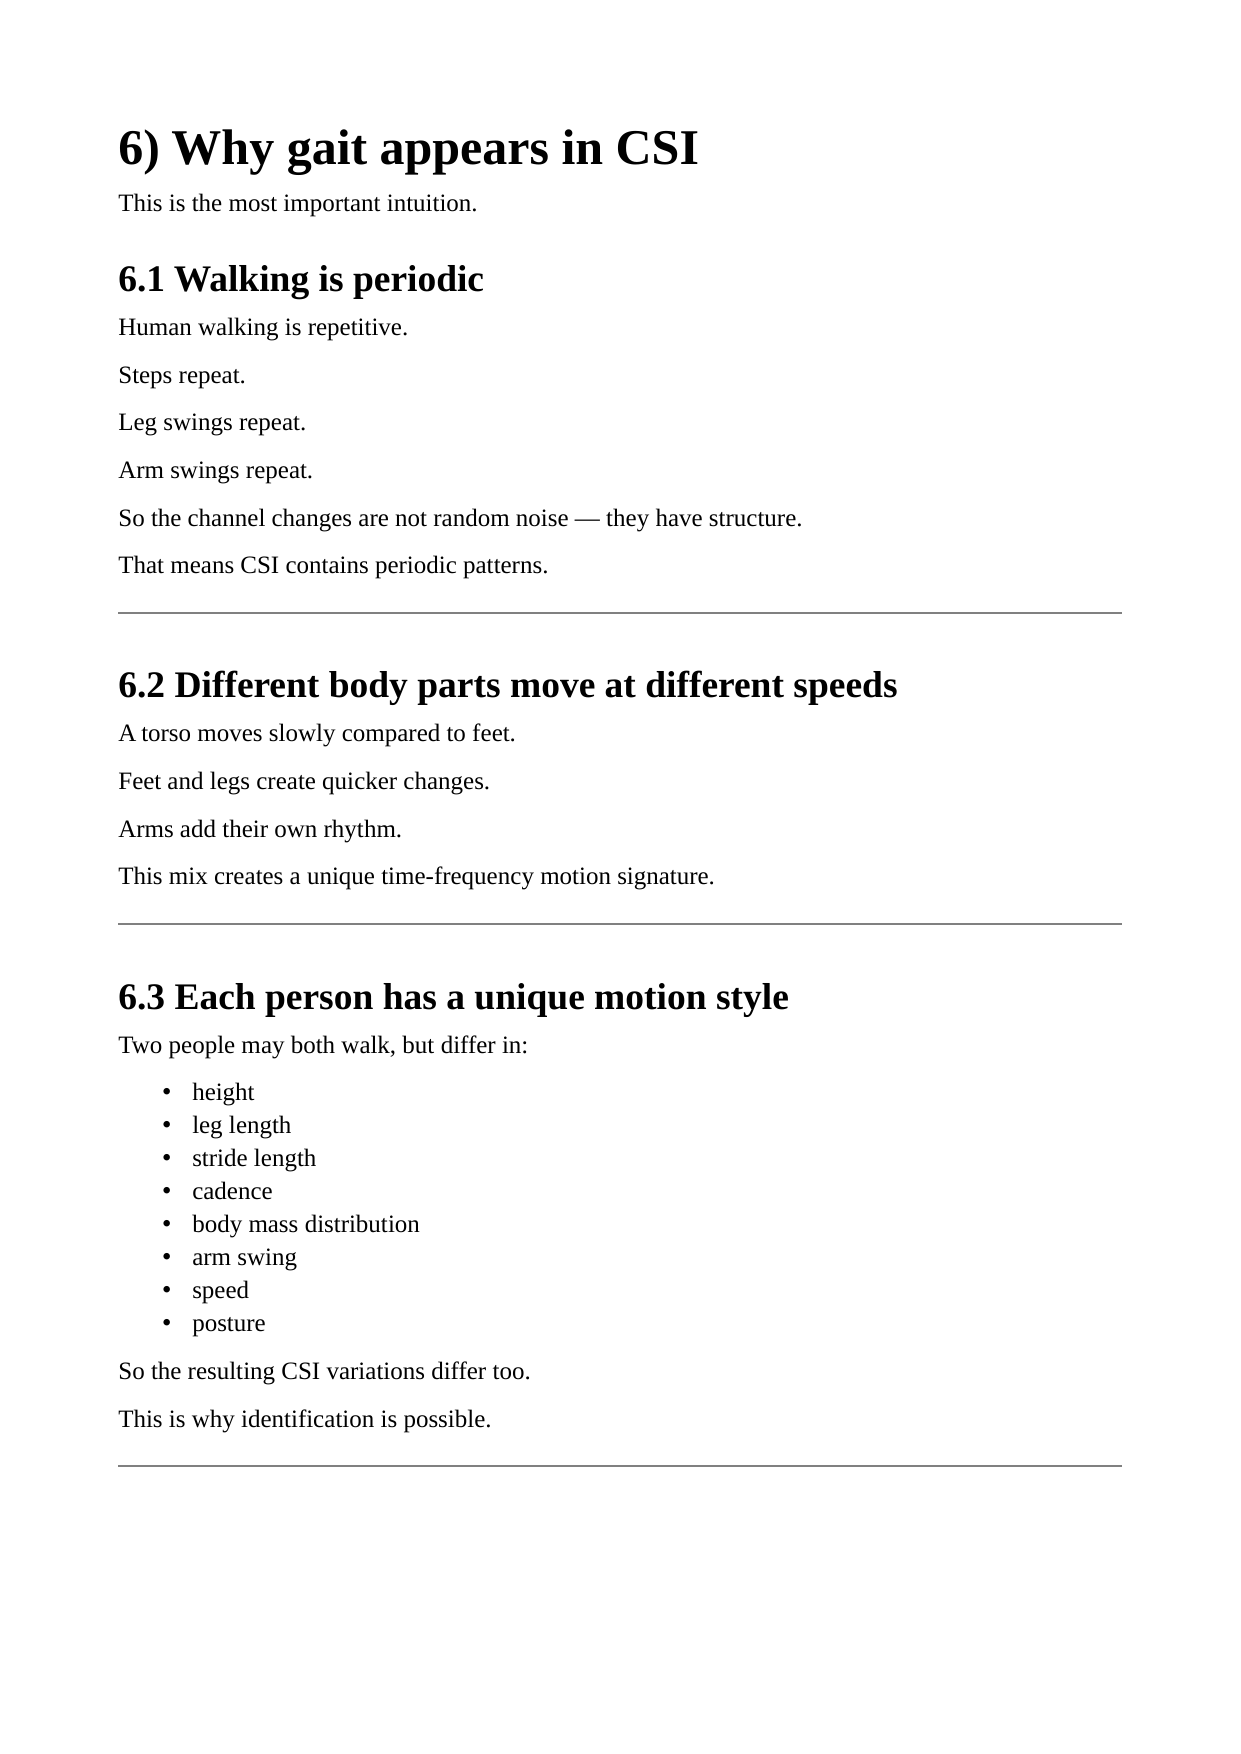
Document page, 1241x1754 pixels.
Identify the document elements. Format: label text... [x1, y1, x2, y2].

list body mass distribution [162, 1209, 1122, 1238]
text This is the most important intuition. [118, 188, 1122, 217]
list cadence [162, 1176, 1122, 1205]
text This mix creates a unique time-frequency motion signature. [118, 861, 1122, 890]
text Feet and legs create quicker changes. [118, 766, 1122, 795]
list height [162, 1077, 1122, 1106]
text So the resulting CSI variations differ too. [118, 1356, 1122, 1385]
text Leg swings repeat. [118, 407, 1122, 436]
text Arms add their own rhythm. [118, 814, 1122, 842]
list leg length [162, 1110, 1122, 1139]
text Arm swings repeat. [118, 455, 1122, 484]
text So the channel changes are not random noise — they have structure. [118, 503, 1122, 531]
list speed [162, 1275, 1122, 1304]
text Two people may both walk, but differ in: [118, 1030, 1122, 1058]
list stride length [162, 1143, 1122, 1172]
text This is why identification is possible. [118, 1404, 1122, 1432]
subtitle 6.3 Each person has a unique motion style [118, 974, 1122, 1017]
list arm swing [162, 1242, 1122, 1271]
subtitle 6.2 Different body parts move at different speeds [118, 663, 1122, 706]
list posture [162, 1308, 1122, 1337]
text That means CSI contains periodic patterns. [118, 550, 1122, 579]
text Steps repeat. [118, 360, 1122, 388]
text Human walking is repetitive. [118, 312, 1122, 341]
subtitle 6) Why gait appears in CSI [118, 118, 1122, 176]
subtitle 6.1 Walking is periodic [118, 257, 1122, 300]
text A torso moves slowly compared to feet. [118, 718, 1122, 747]
